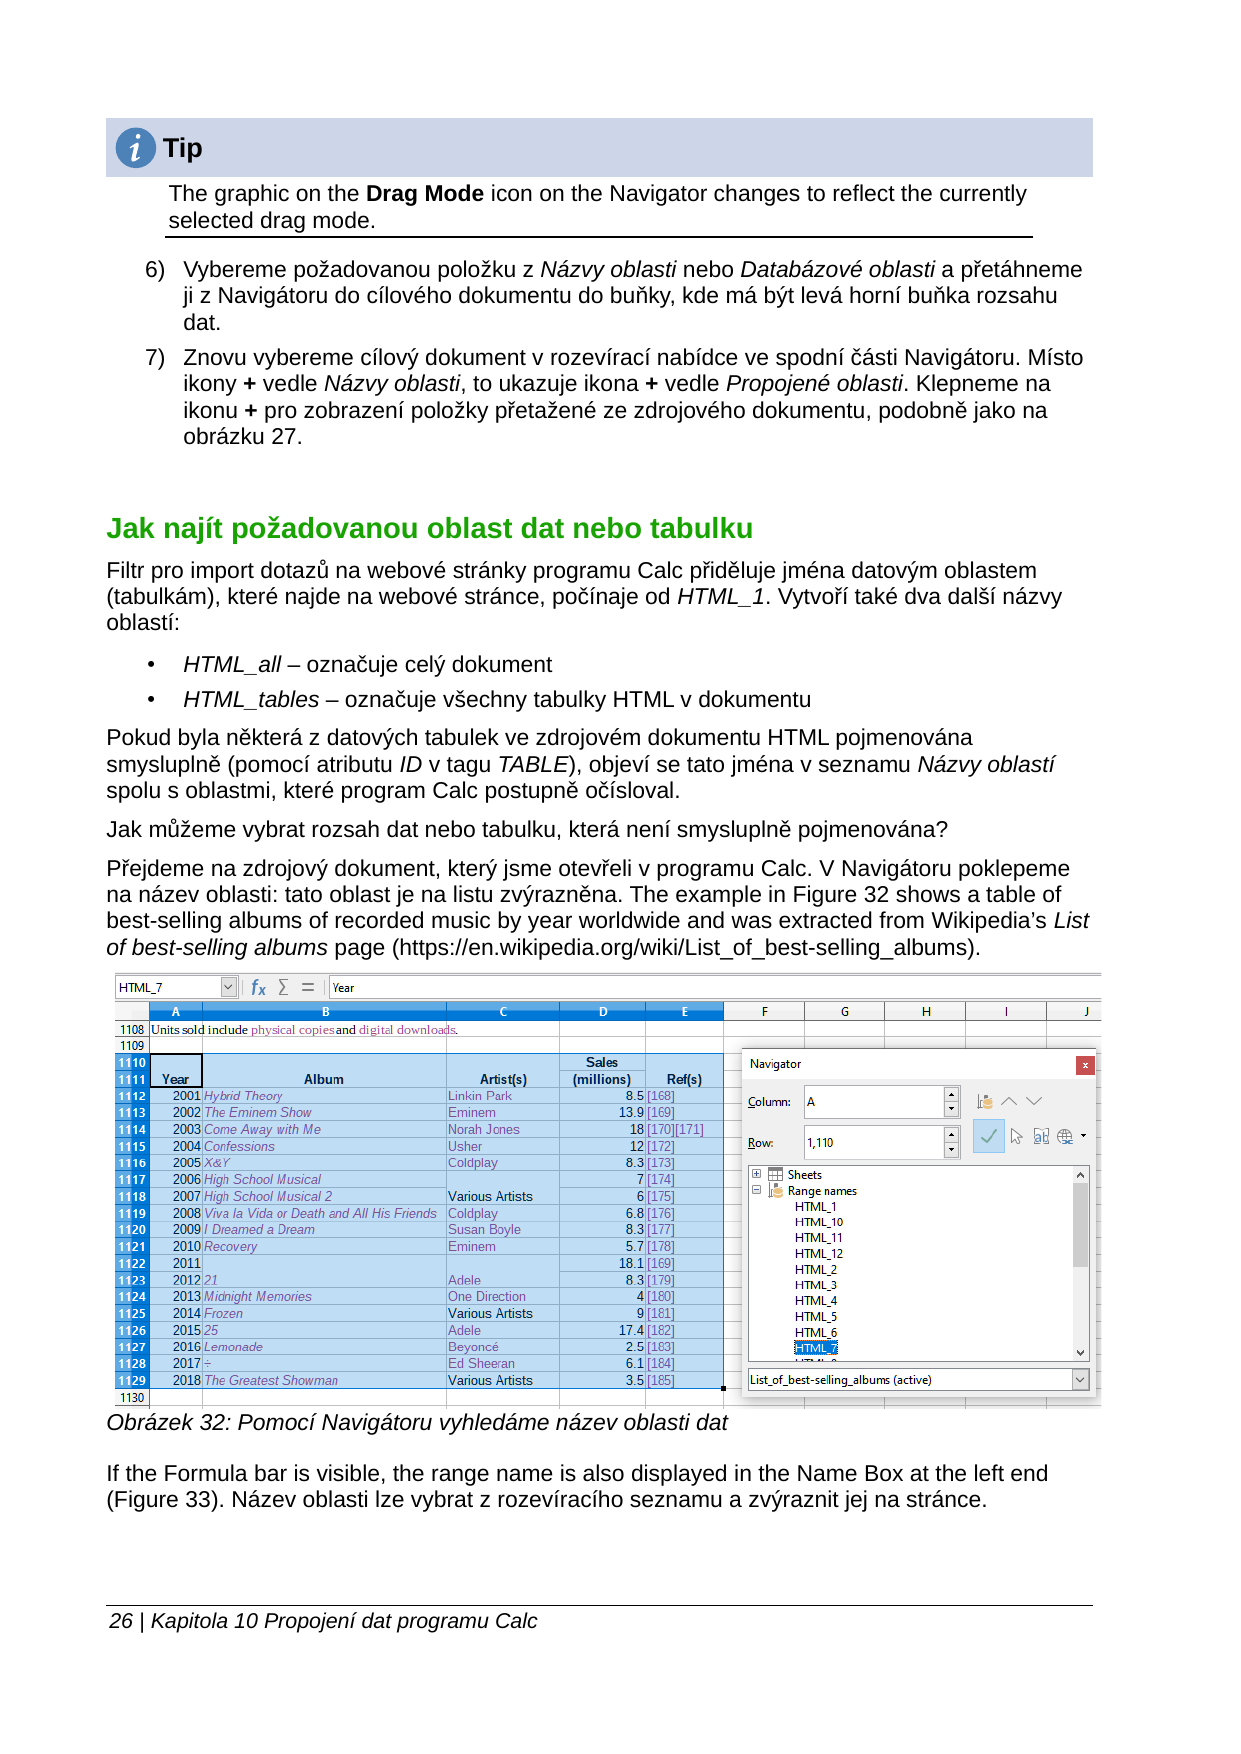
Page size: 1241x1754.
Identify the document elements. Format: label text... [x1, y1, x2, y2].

list HTML_all – označuje celý dokument [144, 648, 1093, 677]
list Filtr pro import dotazů na webové stránky programu Calc přiděluje jména datovým oblastem (tabulkám), které najde na webové stránce, počínaje od HTML_1. Vytvoří také dva další názvy oblastí: [106, 557, 1093, 636]
list Vybereme požadovanou položku z Názvy oblasti nebo Databázové oblasti a přetáhneme ji z Navigátoru do cílového dokumentu do buňky, kde má být levá horní buňka rozsahu dat. [165, 256, 1093, 335]
text Obrázek 32: Pomocí Navigátoru vyhledáme název oblasti dat [106, 973, 1110, 1435]
text Pokud byla některá z datových tabulek ve zdrojovém dokumentu HTML pojmenována smysluplně (pomocí atributu ID v tagu TABLE), objeví se tato jména v seznamu Názvy oblastí spolu s oblastmi, které program Calc postupně očísloval. [106, 724, 1093, 803]
text Přejdeme na zdrojový dokument, který jsme otevřeli v programu Calc. V Navigátoru poklepeme na název oblasti: tato oblast je na listu zvýrazněna. The example in Figure 32 shows a table of best-selling albums of recorded music by year worldwide and was extracted from Wikipedia’s List of best-selling albums page (https://en.wikipedia.org/wiki/List_of_best-selling_albums). [106, 855, 1093, 960]
subtitle Tip [106, 118, 1093, 177]
text Jak můžeme vybrat rozsah dat nebo tabulku, která není smysluplně pojmenována? [106, 816, 1093, 842]
list HTML_tables – označuje všechny tabulky HTML v dokumentu [144, 683, 1093, 716]
picture [115, 972, 1102, 1409]
text If the Formula bar is visible, the range name is also displayed in the Name Box at the left end (Figure 33). Název oblasti lze vybrat z rozevíracího seznamu a zvýraznit jej na stránce. [106, 1460, 1093, 1512]
text The graphic on the Drag Mode icon on the Navigator changes to reflect the currently selected drag mode. [165, 177, 1033, 236]
list Znovu vybereme cílový dokument v rozevírací nabídce ve spodní části Navigátoru. Místo ikony + vedle Názvy oblasti, to ukazuje ikona + vedle Propojené oblasti. Klepneme na ikonu + pro zobrazení položky přetažené ze zdrojového dokumentu, podobně jako na obrázku 27. [165, 344, 1093, 449]
subtitle Jak najít požadovanou oblast dat nebo tabulku [106, 511, 1093, 545]
